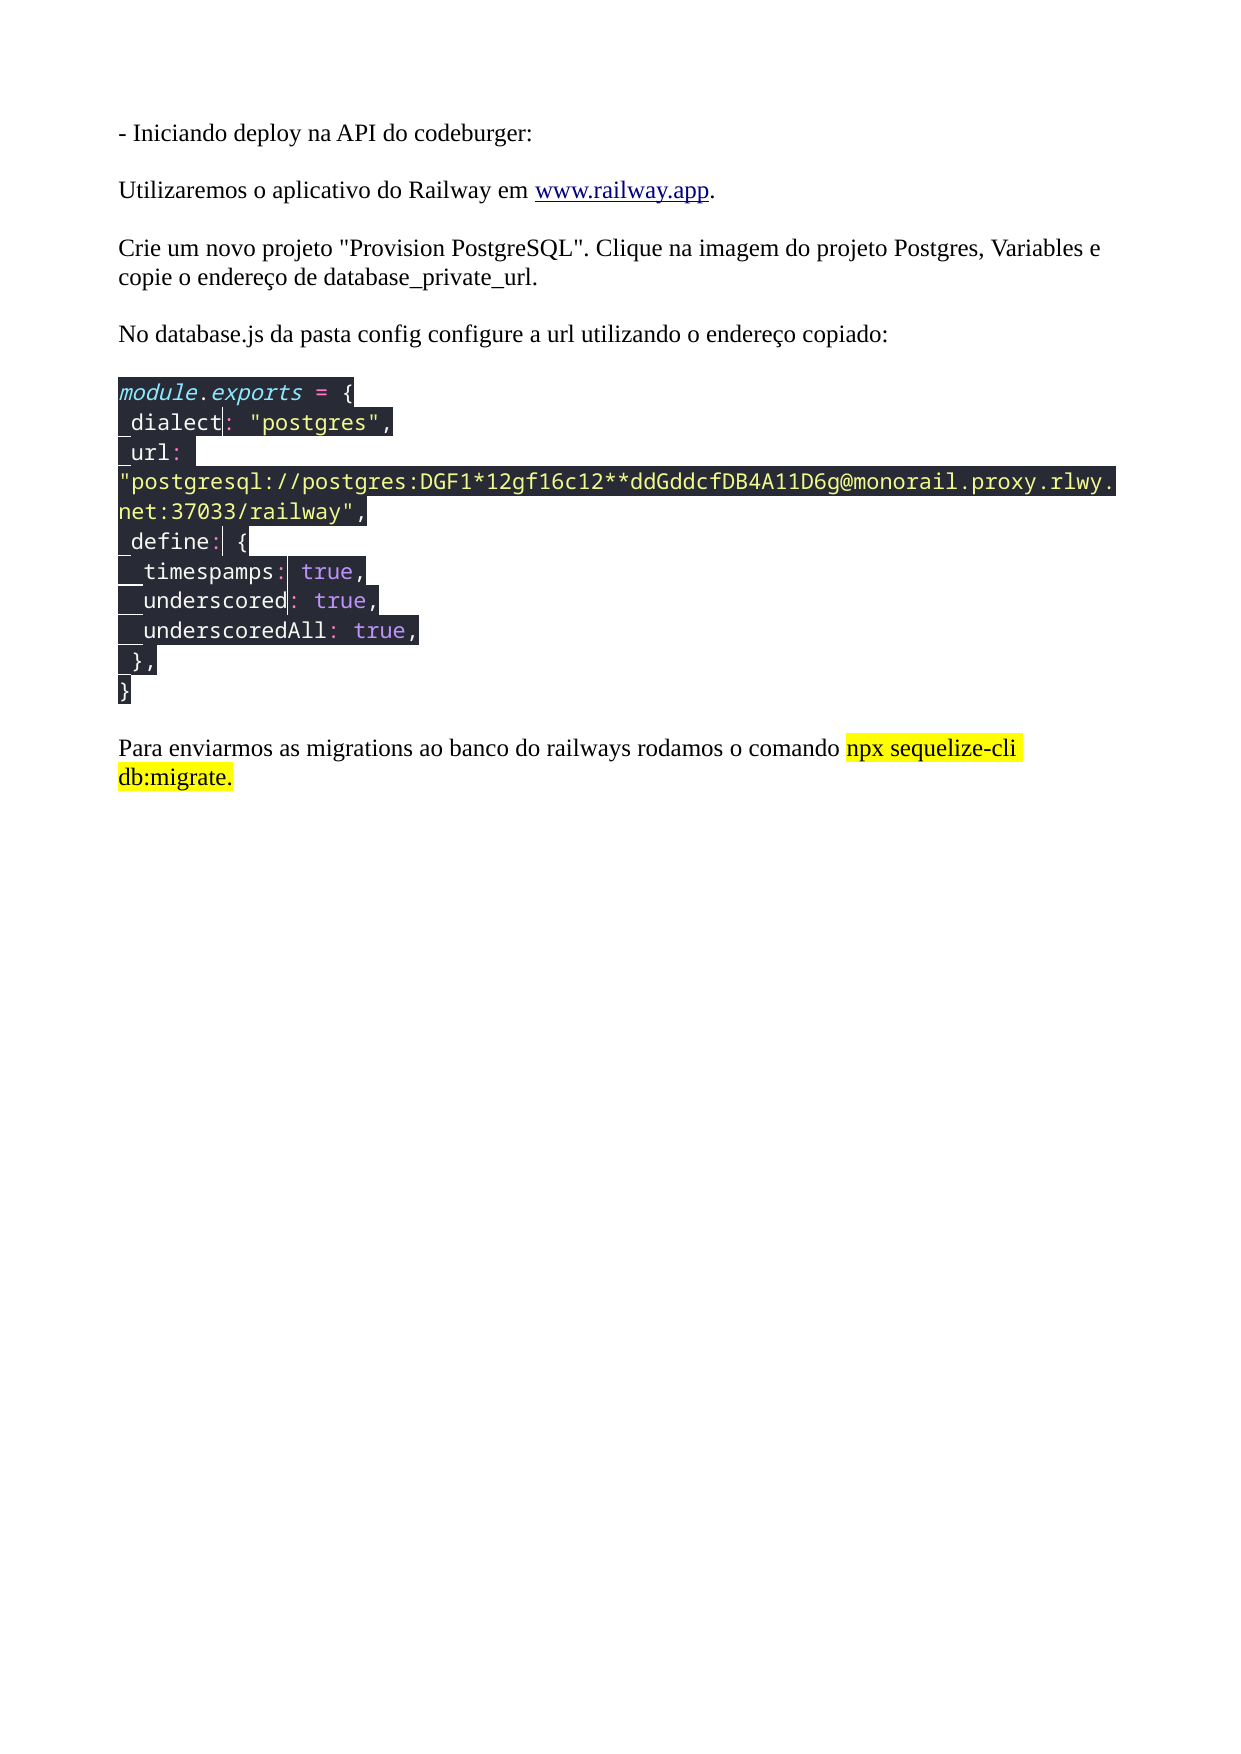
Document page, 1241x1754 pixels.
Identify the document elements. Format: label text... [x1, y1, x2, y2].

text No database.js da pasta config configure a url utilizando o endereço copiado: [118, 319, 1122, 348]
text Crie um novo projeto "Provision PostgreSQL". Clique na imagem do projeto Postgres, Variables e copie o endereço de database_private_url. [118, 233, 1122, 291]
text Utilizaremos o aplicativo do Railway em www.railway.app. [118, 176, 1122, 204]
text underscoredAll: true, [118, 615, 1122, 645]
text define: { [118, 526, 1122, 556]
text url: "postgresql://postgres:DGF1*12gf16c12**ddGddcfDB4A11D6g@monorail.proxy.rlwy.net:37033/railway", [118, 436, 1122, 526]
text } [118, 675, 1122, 704]
text module.exports = { [118, 377, 1122, 407]
text - Iniciando deploy na API do codeburger: [118, 118, 1122, 147]
text timespamps: true, [118, 556, 1122, 585]
text dialect: "postgres", [118, 407, 1122, 436]
text underscored: true, [118, 585, 1122, 615]
text Para enviarmos as migrations ao banco do railways rodamos o comando npx sequelize-cli db:migrate. [118, 733, 1122, 791]
text }, [118, 645, 1122, 675]
